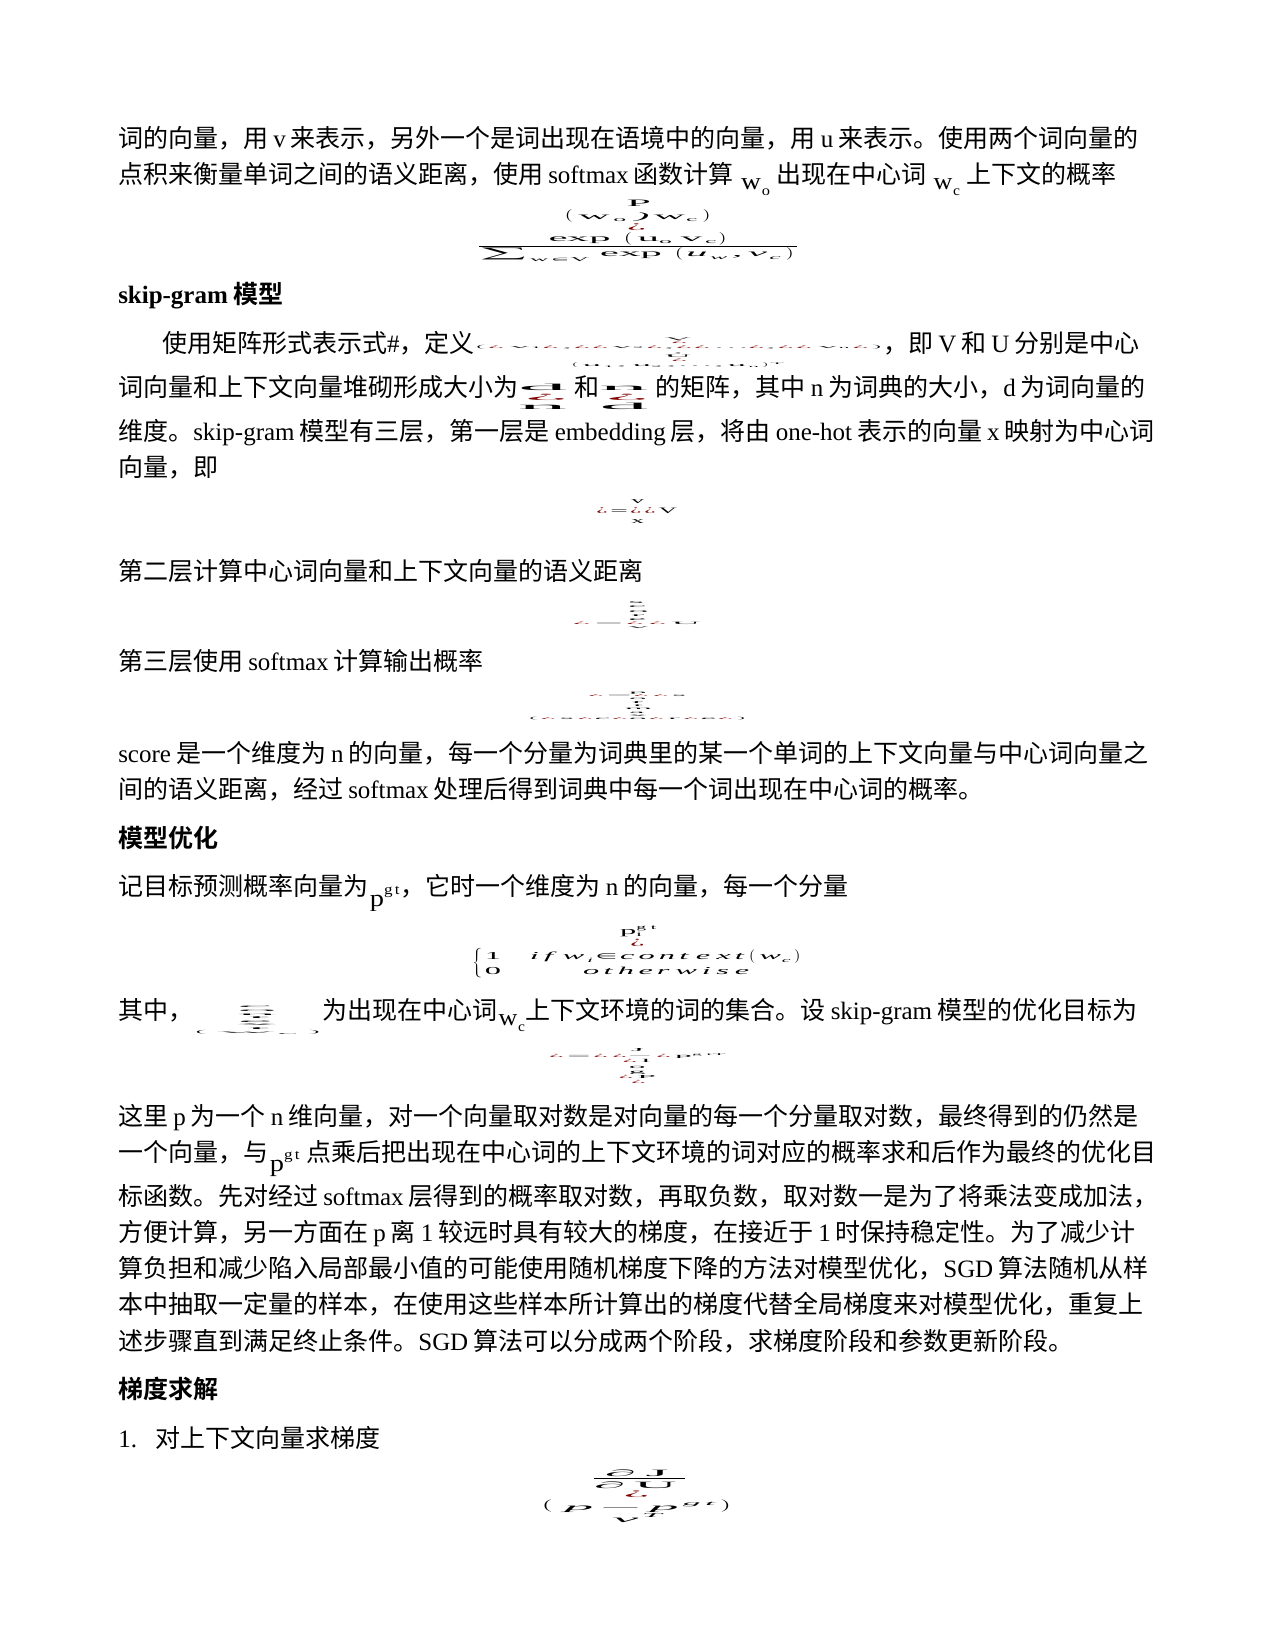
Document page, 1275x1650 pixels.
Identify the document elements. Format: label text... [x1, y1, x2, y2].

text 使用矩阵形式表示式#，定义，即V和U分别是中心词向量和上下文向量堆砌形成大小为和的矩阵，其中n为词典的大小，d为词向量的维度。skip-gram模型有三层，第一层是embedding层，将由one-hot表示的向量x映射为中心词向量，即 [118, 323, 1157, 484]
text 记目标预测概率向量为，它时一个维度为n的向量，每一个分量 [118, 867, 1157, 911]
text 梯度求解 [118, 1370, 1157, 1406]
text score是一个维度为n的向量，每一个分量为词典里的某一个单词的上下文向量与中心词向量之间的语义距离，经过softmax处理后得到词典中每一个词出现在中心词的概率。 [118, 733, 1157, 806]
text 第三层使用softmax计算输出概率 [118, 642, 1157, 678]
text 词的向量，用v来表示，另外一个是词出现在语境中的向量，用u来表示。使用两个词向量的点积来衡量单词之间的语义距离，使用softmax函数计算 出现在中心词 上下文的概率 [118, 118, 1157, 198]
list 对上下文向量求梯度 [118, 1419, 1157, 1455]
text 第二层计算中心词向量和上下文向量的语义距离 [118, 552, 1157, 588]
text 其中，为出现在中心词上下文环境的词的集合。设skip-gram模型的优化目标为 [118, 991, 1157, 1035]
text skip-gram模型 [118, 274, 1157, 311]
text 模型优化 [118, 818, 1157, 854]
text 这里p为一个n维向量，对一个向量取对数是对向量的每一个分量取对数，最终得到的仍然是一个向量，与 点乘后把出现在中心词的上下文环境的词对应的概率求和后作为最终的优化目标函数。先对经过softmax层得到的概率取对数，再取负数，取对数一是为了将乘法变成加法，方便计算，另一方面在p离1较远时具有较大的梯度，在接近于1时保持稳定性。为了减少计算负担和减少陷入局部最小值的可能使用随机梯度下降的方法对模型优化，SGD算法随机从样本中抽取一定量的样本，在使用这些样本所计算出的梯度代替全局梯度来对模型优化，重复上述步骤直到满足终止条件。SGD算法可以分成两个阶段，求梯度阶段和参数更新阶段。 [118, 1096, 1157, 1357]
